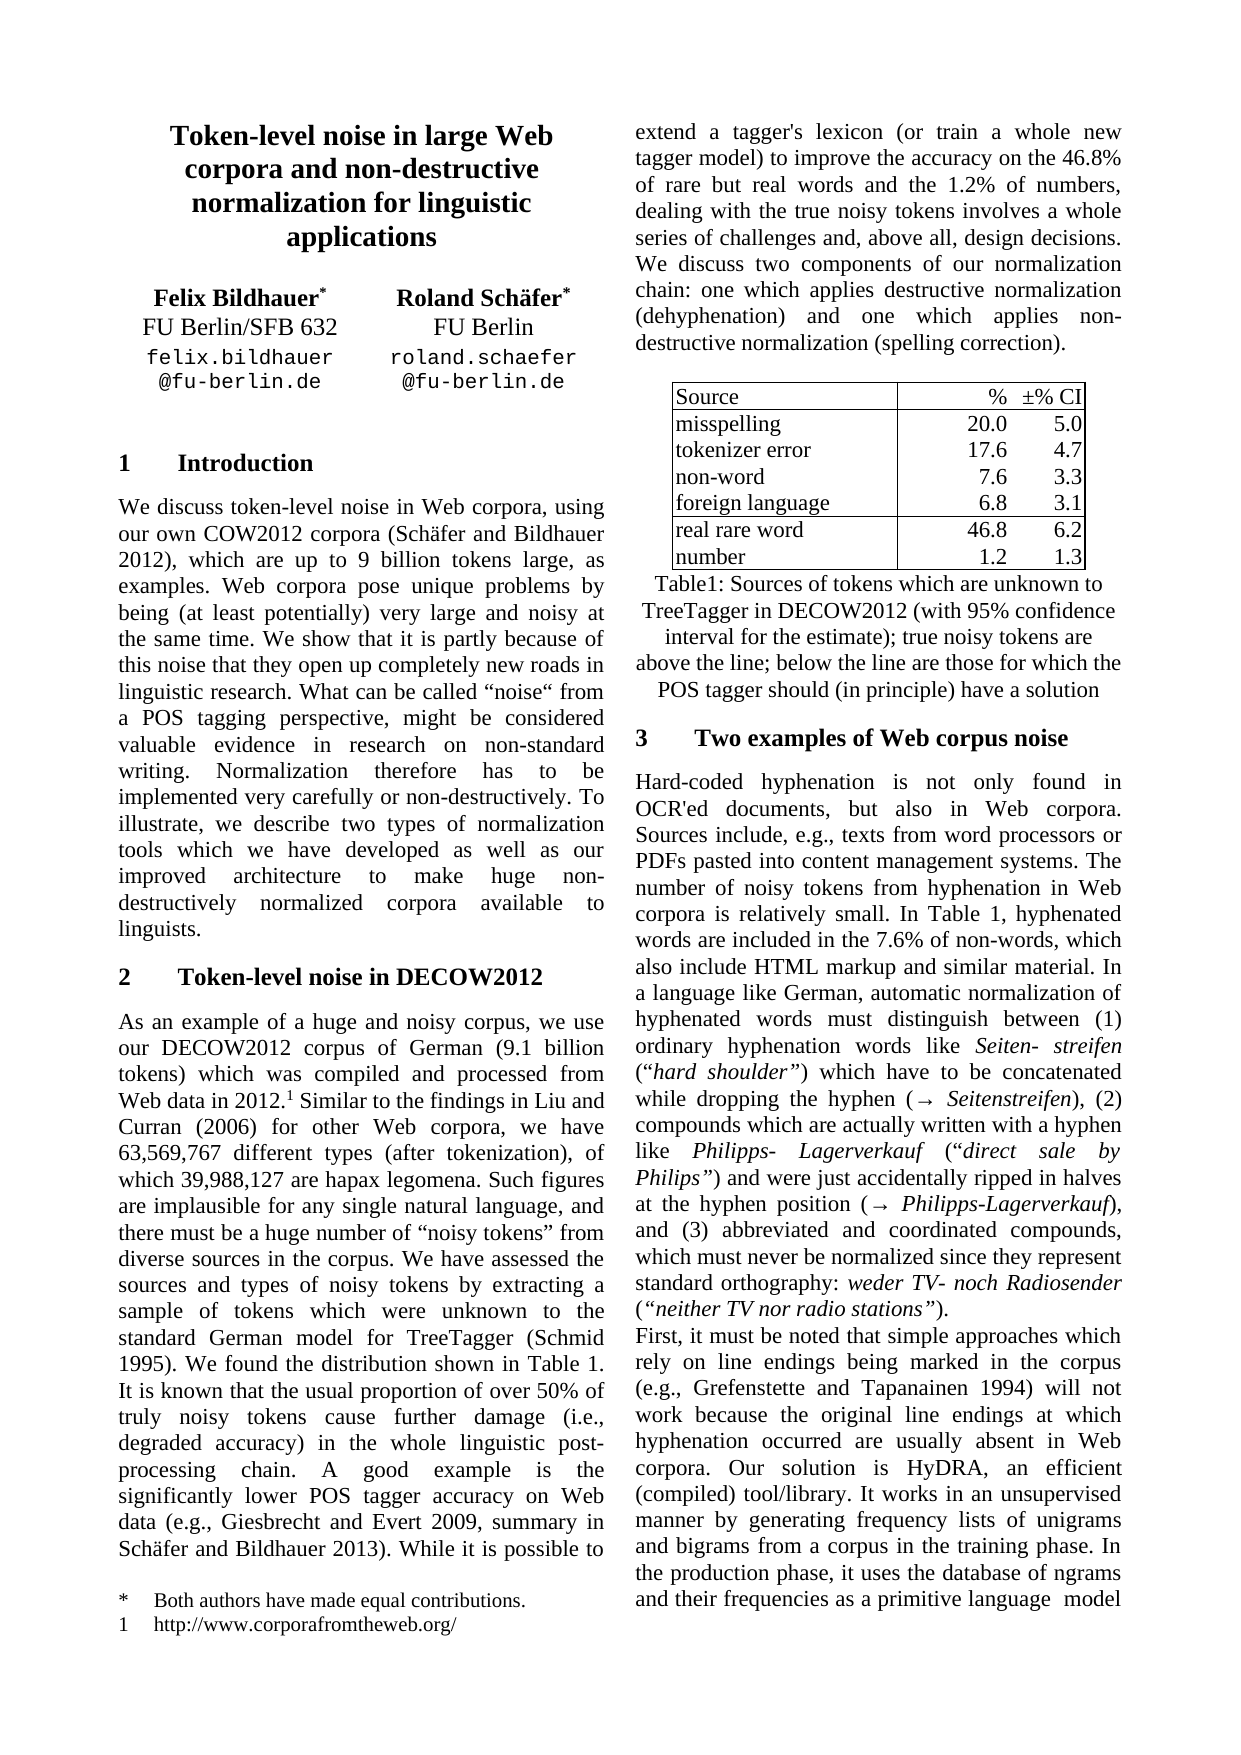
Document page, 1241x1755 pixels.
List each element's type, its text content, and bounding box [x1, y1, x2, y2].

table_cell 20.0 [898, 410, 1010, 436]
table_cell 6.8 [898, 489, 1010, 516]
table_cell 17.6 [898, 436, 1010, 463]
table_cell 5.0 [1010, 410, 1084, 436]
table_cell 1.2 [898, 543, 1010, 569]
table_cell 3.1 [1010, 489, 1084, 516]
subtitle Two examples of Web corpus noise [635, 723, 1122, 752]
table_cell real rare word [673, 517, 897, 543]
table_cell 46.8 [898, 517, 1010, 543]
table_cell 7.6 [898, 463, 1010, 489]
table_header ±% CI [1010, 383, 1084, 409]
table_cell 3.3 [1010, 463, 1084, 489]
text Table1: Sources of tokens which are unknown to TreeTagger in DECOW2012 (with 95% confidence interval for the estimate); true noisy tokens are above the line; below the line are those for which the POS tagger should (in principle) have a solution [635, 570, 1122, 702]
table_cell felix.bildhauer @fu-berlin.de [118, 341, 362, 401]
text http://www.corporafromtheweb.org/ [118, 1612, 605, 1636]
subtitle Introduction [118, 448, 605, 477]
table_header % [898, 383, 1010, 409]
text Hard-coded hyphenation is not only found in OCR'ed documents, but also in Web corpora. Sources include, e.g., texts from word processors or PDFs pasted into content management systems. The number of noisy tokens from hyphenation in Web corpora is relatively small. In Table 1, hyphenated words are included in the 7.6% of non-words, which also include HTML markup and similar material. In a language like German, automatic normalization of hyphenated words must distinguish between (1) ordinary hyphenation words like Seiten- streifen (“hard shoulder”) which have to be concatenated while dropping the hyphen (→ Seitenstreifen), (2) compounds which are actually written with a hyphen like Philipps- Lagerverkauf (“direct sale by Philips”) and were just accidentally ripped in halves at the hyphen position (→ Philipps-Lagerverkauf), and (3) abbreviated and coordinated compounds, which must never be normalized since they represent standard orthography: weder TV- noch Radiosender (“neither TV nor radio stations”). [635, 768, 1122, 1322]
text First, it must be noted that simple approaches which rely on line endings being marked in the corpus (e.g., Grefenstette and Tapanainen 1994) will not work because the original line endings at which hyphenation occurred are usually absent in Web corpora. Our solution is HyDRA, an efficient (compiled) tool/library. It works in an unsupervised manner by generating frequency lists of unigrams and bigrams from a corpus in the training phase. In the production phase, it uses the database of ngrams and their frequencies as a primitive language model [635, 1322, 1122, 1612]
table_header Roland Schäfer [362, 284, 605, 312]
table_cell FU Berlin/SFB 632 [118, 312, 362, 341]
table_cell 6.2 [1010, 517, 1084, 543]
table_cell number [673, 543, 897, 569]
table_cell tokenizer error [673, 436, 897, 463]
table_cell misspelling [673, 410, 897, 436]
text We discuss token-level noise in Web corpora, using our own COW2012 corpora (Schäfer and Bildhauer 2012), which are up to 9 billion tokens large, as examples. Web corpora pose unique problems by being (at least potentially) very large and noisy at the same time. We show that it is partly because of this noise that they open up completely new roads in linguistic research. What can be called “noise“ from a POS tagging perspective, might be considered valuable evidence in research on non-standard writing. Normalization therefore has to be implemented very carefully or non-destructively. To illustrate, we describe two types of normalization tools which we have developed as well as our improved architecture to make huge non-destructively normalized corpora available to linguists. [118, 493, 605, 941]
text As an example of a huge and noisy corpus, we use our DECOW2012 corpus of German (9.1 billion tokens) which was compiled and processed from Web data in 2012. Similar to the findings in Liu and Curran (2006) for other Web corpora, we have 63,569,767 different types (after tokenization), of which 39,988,127 are hapax legomena. Such figures are implausible for any single natural language, and there must be a huge number of “noisy tokens” from diverse sources in the corpus. We have assessed the sources and types of noisy tokens by extracting a sample of tokens which were unknown to the standard German model for TreeTagger (Schmid 1995). We found the distribution shown in Table 1. It is known that the usual proportion of over 50% of truly noisy tokens cause further damage (i.e., degraded accuracy) in the whole linguistic post-processing chain. A good example is the significantly lower POS tagger accuracy on Web data (e.g., Giesbrecht and Evert 2009, summary in Schäfer and Bildhauer 2013). While it is possible to [118, 1008, 605, 1561]
table_cell foreign language [673, 489, 897, 516]
table_cell roland.schaefer @fu-berlin.de [362, 341, 605, 401]
table_cell non-word [673, 463, 897, 489]
subtitle Token-level noise in DECOW2012 [118, 962, 605, 991]
text extend a tagger's lexicon (or train a whole new tagger model) to improve the accuracy on the 46.8% of rare but real words and the 1.2% of numbers, dealing with the true noisy tokens involves a whole series of challenges and, above all, design decisions. We discuss two components of our normalization chain: one which applies destructive normalization (dehyphenation) and one which applies non-destructive normalization (spelling correction). [635, 118, 1122, 355]
table_header Source [673, 383, 897, 409]
table_cell 4.7 [1010, 436, 1084, 463]
table_cell 1.3 [1010, 543, 1084, 569]
title Token-level noise in large Web corpora and non-destructive normalization for linguistic applications [118, 118, 605, 252]
table_header Felix Bildhauer* [118, 284, 362, 312]
table_cell FU Berlin [362, 312, 605, 341]
